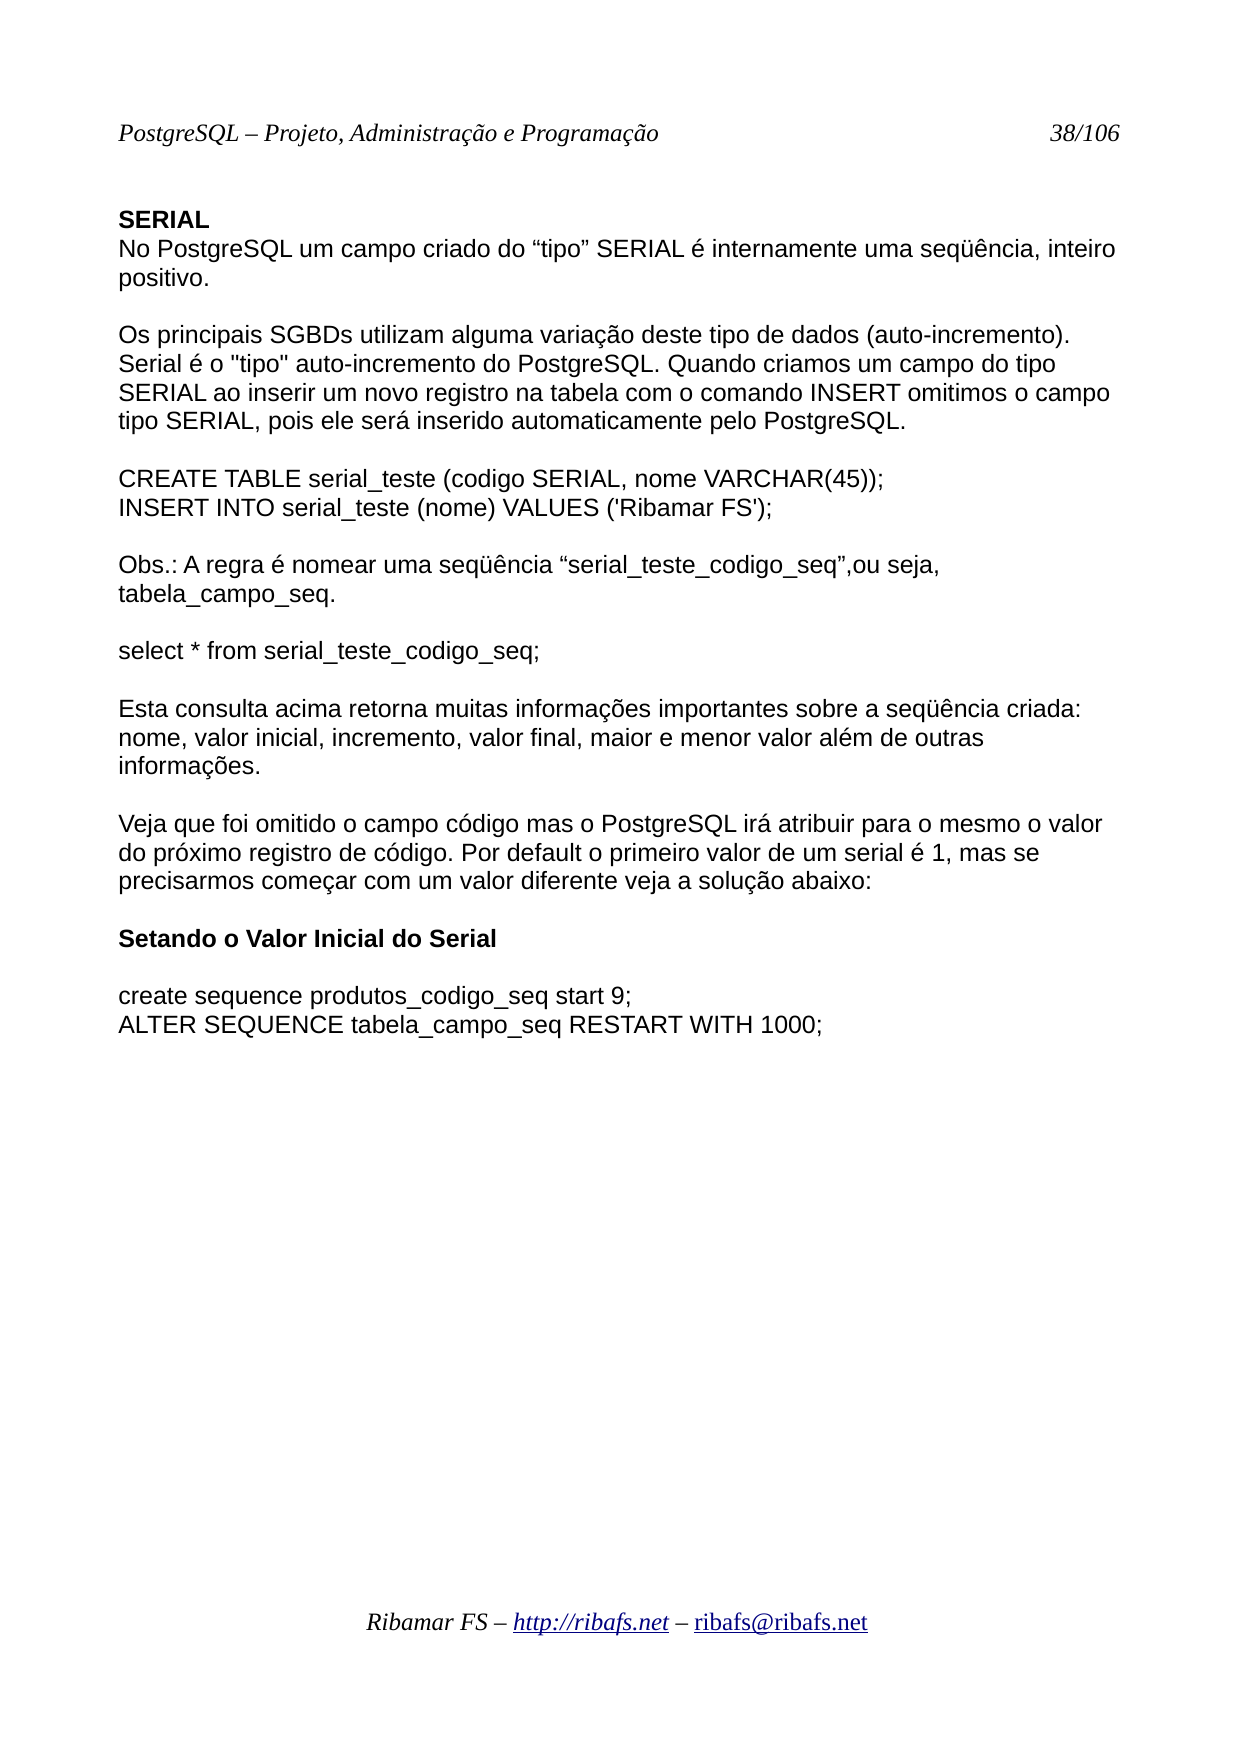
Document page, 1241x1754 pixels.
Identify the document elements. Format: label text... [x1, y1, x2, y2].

text No PostgreSQL um campo criado do “tipo” SERIAL é internamente uma seqüência, inteiro positivo. [118, 234, 1122, 291]
text Os principais SGBDs utilizam alguma variação deste tipo de dados (auto-incremento). [118, 320, 1122, 349]
text Setando o Valor Inicial do Serial [118, 924, 1122, 953]
text select * from serial_teste_codigo_seq; [118, 636, 1122, 665]
text Veja que foi omitido o campo código mas o PostgreSQL irá atribuir para o mesmo o valor do próximo registro de código. Por default o primeiro valor de um serial é 1, mas se precisarmos começar com um valor diferente veja a solução abaixo: [118, 809, 1122, 895]
text Serial é o "tipo" auto-incremento do PostgreSQL. Quando criamos um campo do tipo SERIAL ao inserir um novo registro na tabela com o comando INSERT omitimos o campo tipo SERIAL, pois ele será inserido automaticamente pelo PostgreSQL. [118, 349, 1122, 435]
text tabela_campo_seq. [118, 579, 1122, 608]
text INSERT INTO serial_teste (nome) VALUES ('Ribamar FS'); [118, 493, 1122, 521]
text ALTER SEQUENCE tabela_campo_seq RESTART WITH 1000; [118, 1010, 1122, 1039]
text SERIAL [118, 205, 1122, 234]
text CREATE TABLE serial_teste (codigo SERIAL, nome VARCHAR(45)); [118, 464, 1122, 493]
text Esta consulta acima retorna muitas informações importantes sobre a seqüência criada: nome, valor inicial, incremento, valor final, maior e menor valor além de outras informações. [118, 694, 1122, 780]
text Obs.: A regra é nomear uma seqüência “serial_teste_codigo_seq”,ou seja, [118, 550, 1122, 579]
text create sequence produtos_codigo_seq start 9; [118, 981, 1122, 1010]
